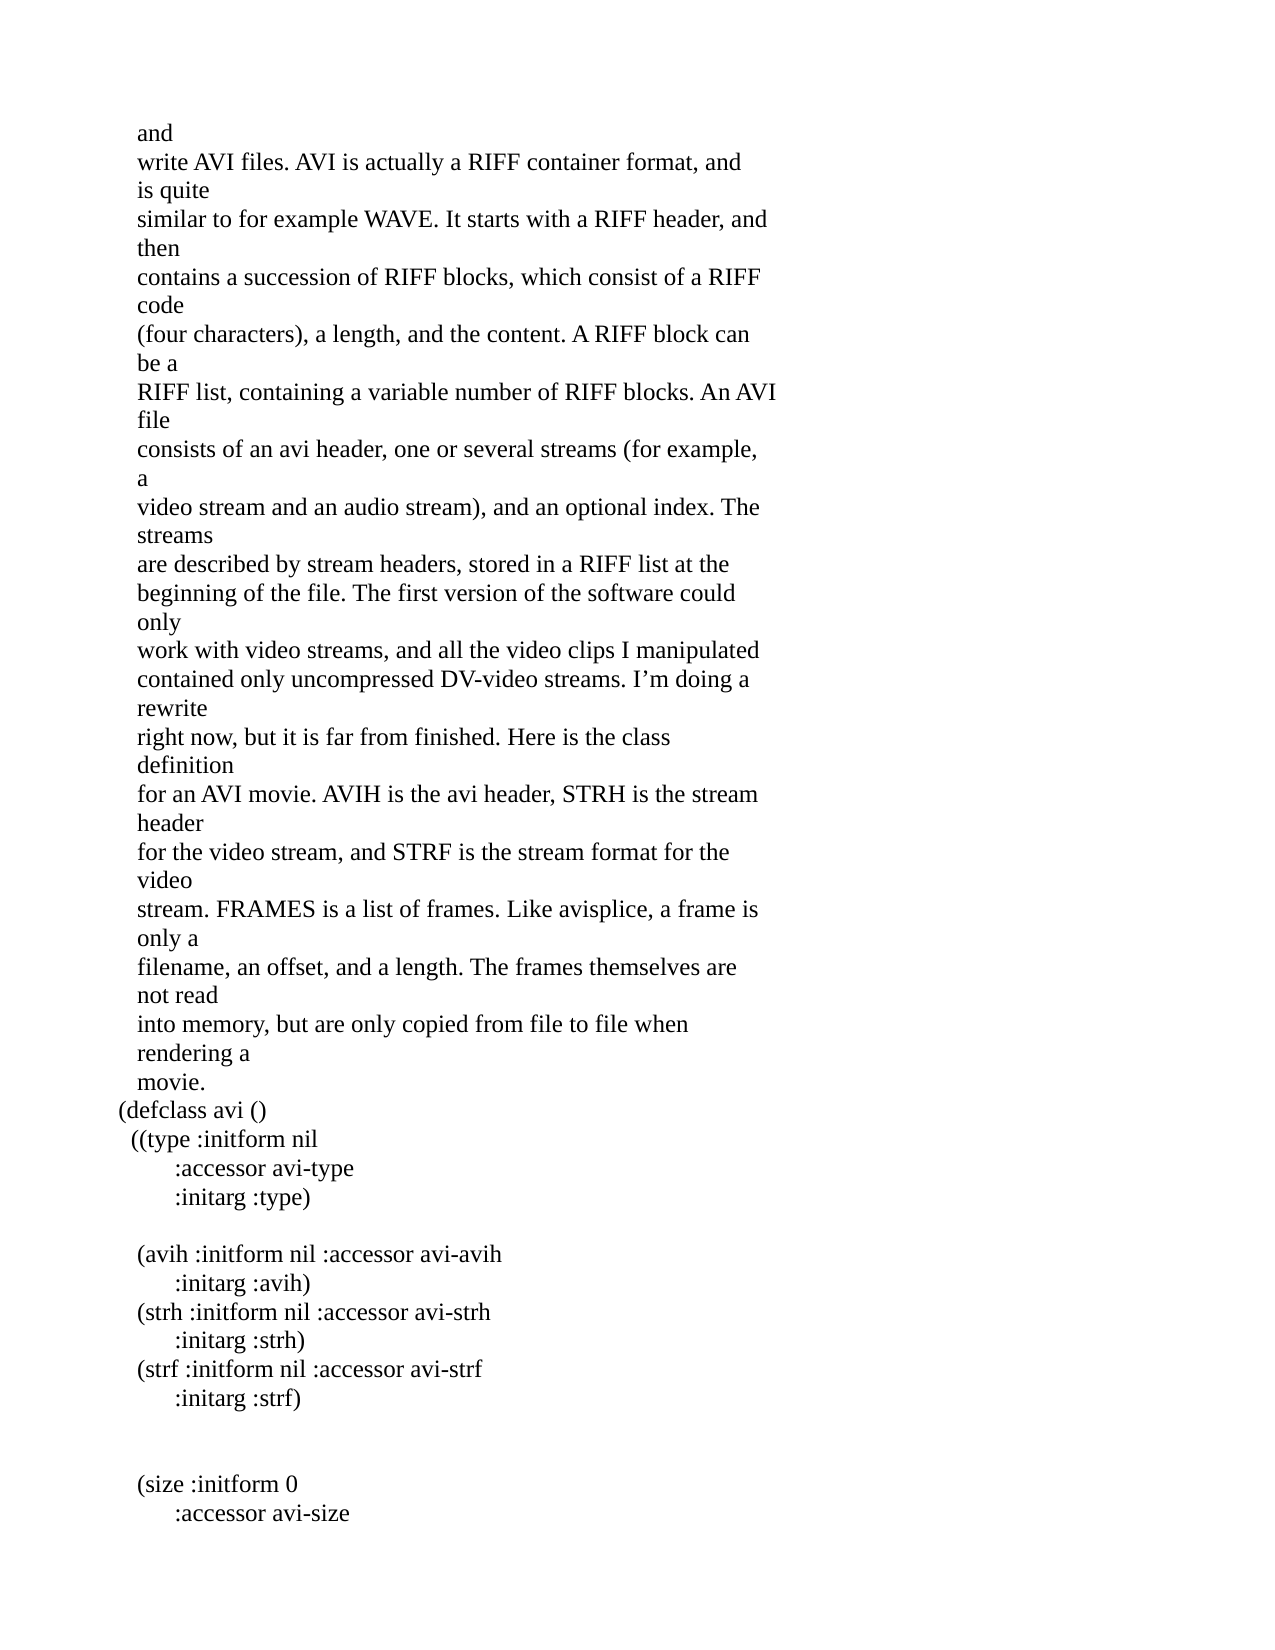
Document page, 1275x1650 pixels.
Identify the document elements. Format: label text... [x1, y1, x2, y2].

text and [118, 118, 1157, 147]
text for an AVI movie. AVIH is the avi header, STRH is the stream [118, 779, 1157, 808]
text beginning of the file. The first version of the software could [118, 578, 1157, 607]
text (defclass avi () [118, 1096, 1157, 1124]
text only [118, 607, 1157, 636]
text filename, an offset, and a length. The frames themselves are [118, 952, 1157, 981]
text RIFF list, containing a variable number of RIFF blocks. An AVI [118, 377, 1157, 406]
text definition [118, 751, 1157, 779]
text video stream and an audio stream), and an optional index. The [118, 492, 1157, 521]
text stream. FRAMES is a list of frames. Like avisplice, a frame is [118, 894, 1157, 923]
text (strh :initform nil :accessor avi-strh [118, 1297, 1157, 1326]
text (four characters), a length, and the content. A RIFF block can [118, 319, 1157, 348]
text streams [118, 521, 1157, 549]
text (strf :initform nil :accessor avi-strf [118, 1354, 1157, 1383]
text rendering a [118, 1038, 1157, 1067]
text movie. [118, 1067, 1157, 1096]
text ((type :initform nil [118, 1124, 1157, 1153]
text are described by stream headers, stored in a RIFF list at the [118, 549, 1157, 578]
text file [118, 406, 1157, 434]
text then [118, 233, 1157, 262]
text :initarg :type) [118, 1182, 1157, 1211]
text is quite [118, 176, 1157, 204]
text :accessor avi-size [118, 1498, 1157, 1527]
text (avih :initform nil :accessor avi-avih [118, 1239, 1157, 1268]
text write AVI files. AVI is actually a RIFF container format, and [118, 147, 1157, 176]
text video [118, 866, 1157, 894]
text consists of an avi header, one or several streams (for example, [118, 434, 1157, 463]
text into memory, but are only copied from file to file when [118, 1009, 1157, 1038]
text only a [118, 923, 1157, 952]
text not read [118, 981, 1157, 1009]
text :initarg :strh) [118, 1326, 1157, 1354]
text (size :initform 0 [118, 1469, 1157, 1498]
text :initarg :strf) [118, 1383, 1157, 1412]
text work with video streams, and all the video clips I manipulated [118, 636, 1157, 664]
text code [118, 291, 1157, 319]
text contains a succession of RIFF blocks, which consist of a RIFF [118, 262, 1157, 291]
text contained only uncompressed DV-video streams. I’m doing a [118, 664, 1157, 693]
text similar to for example WAVE. It starts with a RIFF header, and [118, 204, 1157, 233]
text header [118, 808, 1157, 837]
text for the video stream, and STRF is the stream format for the [118, 837, 1157, 866]
text :accessor avi-type [118, 1153, 1157, 1182]
text be a [118, 348, 1157, 377]
text :initarg :avih) [118, 1268, 1157, 1297]
text rewrite [118, 693, 1157, 722]
text right now, but it is far from finished. Here is the class [118, 722, 1157, 751]
text a [118, 463, 1157, 492]
